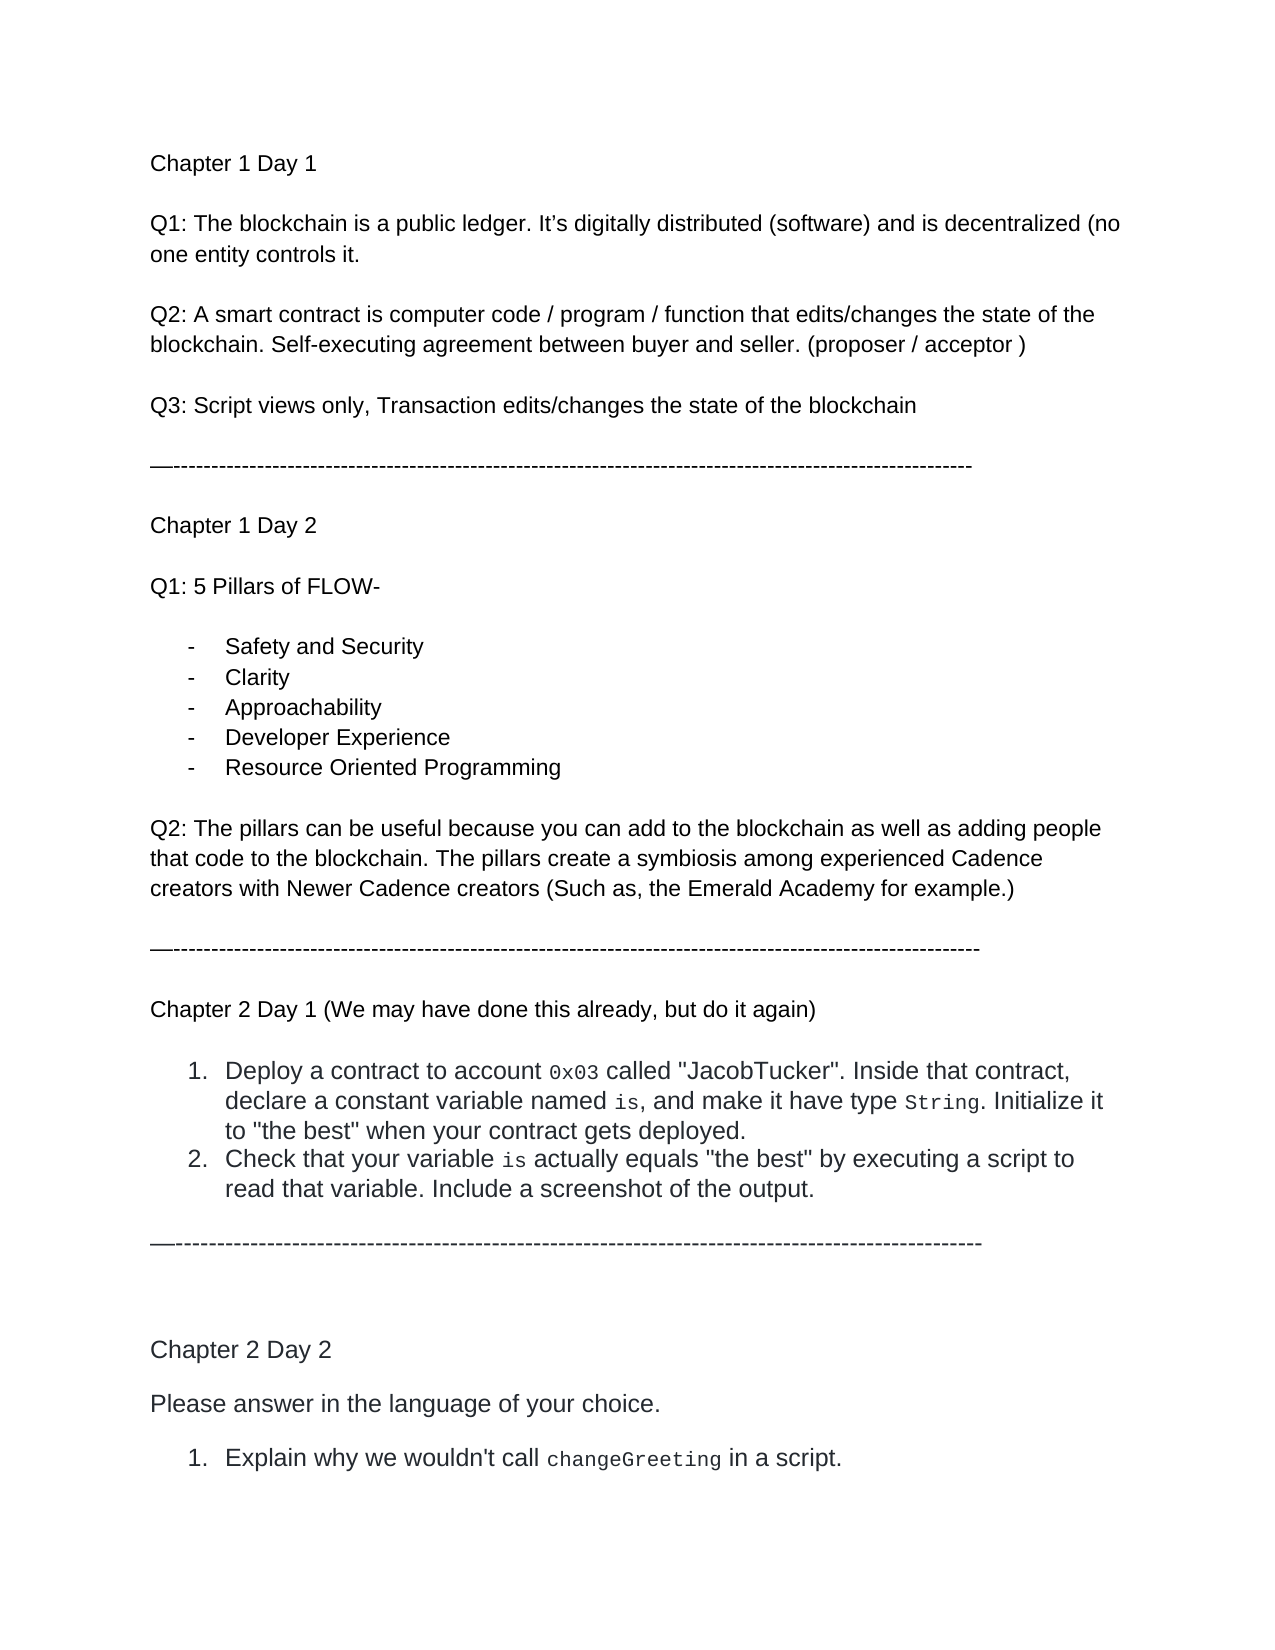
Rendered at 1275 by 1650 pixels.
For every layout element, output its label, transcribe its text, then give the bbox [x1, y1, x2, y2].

text —--------------------------------------------------------------------------------------------------------- [150, 452, 1125, 478]
list Developer Experience [187, 724, 1125, 750]
text Chapter 1 Day 1 [150, 150, 1125, 176]
list Explain why we wouldn't call changeGreeting in a script. [187, 1443, 1125, 1472]
text Q1: The blockchain is a public ledger. It’s digitally distributed (software) and is decentralized (no one entity controls it. [150, 210, 1125, 267]
list Resource Oriented Programming [187, 754, 1125, 781]
text Chapter 2 Day 2 [150, 1335, 1125, 1364]
text Chapter 2 Day 1 (We may have done this already, but do it again) [150, 996, 1125, 1022]
text Q2: A smart contract is computer code / program / function that edits/changes the state of the blockchain. Self-executing agreement between buyer and seller. (proposer / acceptor ) [150, 301, 1125, 358]
text Q3: Script views only, Transaction edits/changes the state of the blockchain [150, 392, 1125, 418]
list Safety and Security [187, 633, 1125, 660]
list Check that your variable is actually equals "the best" by executing a script to read that variable. Include a screenshot of the output. [187, 1144, 1125, 1203]
list Approachability [187, 694, 1125, 720]
text Chapter 1 Day 2 [150, 512, 1125, 539]
list Deploy a contract to account 0x03 called "JacobTucker". Inside that contract, declare a constant variable named is, and make it have type String. Initialize it to "the best" when your contract gets deployed. [187, 1056, 1125, 1144]
text —---------------------------------------------------------------------------------------------------------- [150, 935, 1125, 962]
text —------------------------------------------------------------------------------------------------- [150, 1228, 1125, 1257]
text Q2: The pillars can be useful because you can add to the blockchain as well as adding people that code to the blockchain. The pillars create a symbiosis among experienced Cadence creators with Newer Cadence creators (Such as, the Emerald Academy for example.) [150, 814, 1125, 901]
text Q1: 5 Pillars of FLOW- [150, 573, 1125, 599]
list Clarity [187, 663, 1125, 690]
text Please answer in the language of your choice. [150, 1389, 1125, 1418]
